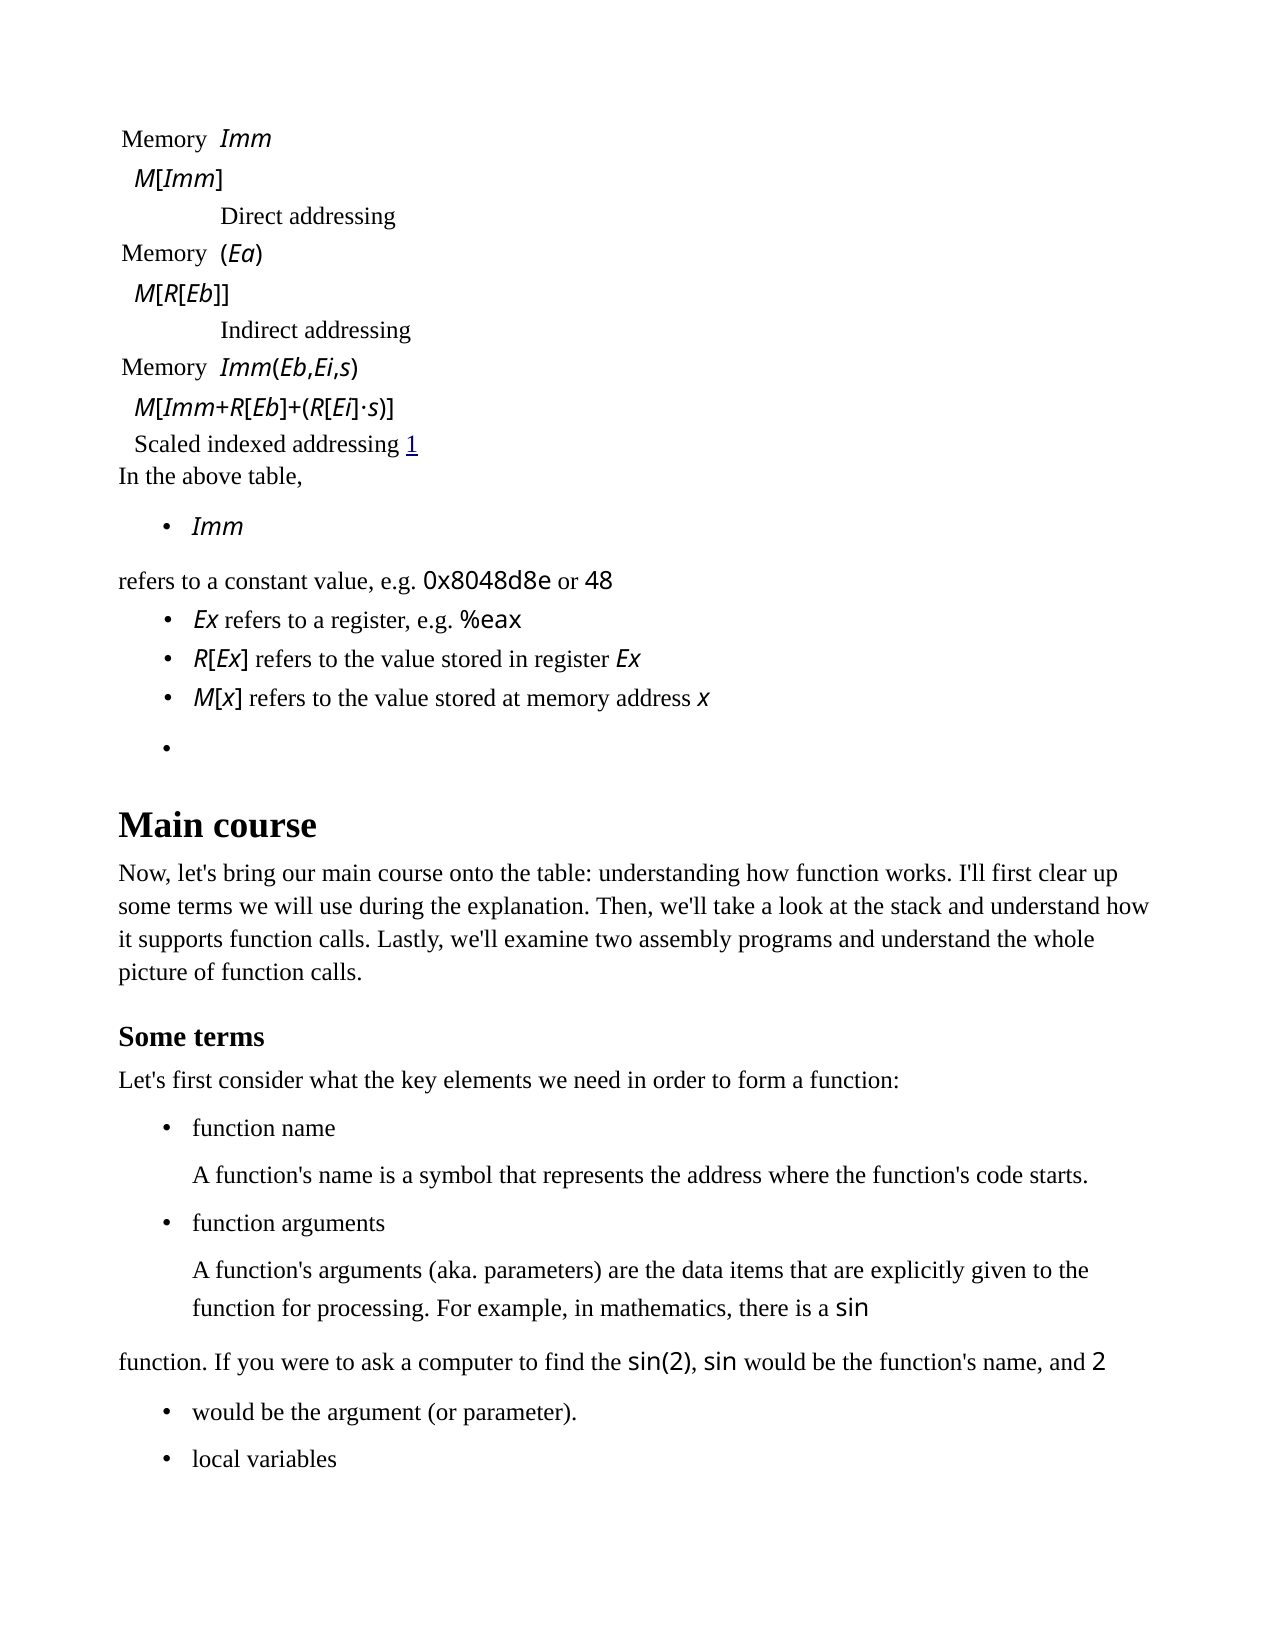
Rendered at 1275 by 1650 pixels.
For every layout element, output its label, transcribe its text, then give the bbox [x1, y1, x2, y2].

list R[Ex] refers to the value stored in register Ex [164, 641, 1157, 675]
table_header M[Imm] [131, 158, 228, 198]
table_cell Memory [118, 118, 217, 158]
text Now, let's bring our main course onto the table: understanding how function works. I'll first clear up some terms we will use during the explanation. Then, we'll take a look at the stack and understand how it supports function calls. Lastly, we'll examine two assembly programs and understand the whole picture of function calls. [118, 858, 1157, 986]
table_header [118, 427, 131, 461]
list local variables [162, 1444, 1157, 1473]
list Ex refers to a register, e.g. %eax [164, 602, 1157, 636]
table_header Indirect addressing [217, 312, 422, 347]
table_header [118, 158, 131, 198]
list Imm [162, 509, 1157, 543]
list function name [162, 1113, 1157, 1142]
table_cell (Ea) [217, 233, 407, 272]
subtitle Some terms [118, 1019, 1157, 1053]
list A function's name is a symbol that represents the address where the function's code starts. [162, 1160, 1157, 1189]
text function. If you were to ask a computer to find the sin(2), sin would be the function's name, and 2 [118, 1343, 1157, 1377]
table_header Scaled indexed addressing 1 [131, 427, 427, 461]
table_header [118, 198, 217, 232]
table_header [118, 387, 131, 427]
table_cell Memory [118, 233, 217, 272]
text refers to a constant value, e.g. 0x8048d8e or 48 [118, 563, 1157, 597]
table_header [118, 312, 217, 347]
table_cell Memory [118, 347, 217, 387]
subtitle Main course [118, 802, 1157, 845]
table_header M[R[Eb]] [131, 273, 241, 312]
text In the above table, [118, 461, 1157, 490]
table_header [118, 273, 131, 312]
table_cell Imm(Eb,Ei,s) [217, 347, 422, 387]
list would be the argument (or parameter). [162, 1397, 1157, 1426]
text Let's first consider what the key elements we need in order to form a function: [118, 1065, 1157, 1094]
list A function's arguments (aka. parameters) are the data items that are explicitly given to the function for processing. For example, in mathematics, there is a sin [162, 1256, 1157, 1323]
table_cell Imm [217, 118, 426, 158]
list M[x] refers to the value stored at memory address x [164, 680, 1157, 714]
table_header Direct addressing [217, 198, 407, 232]
list function arguments [162, 1208, 1157, 1237]
table_header M[Imm+R[Eb]+(R[Ei]⋅s)] [131, 387, 413, 427]
